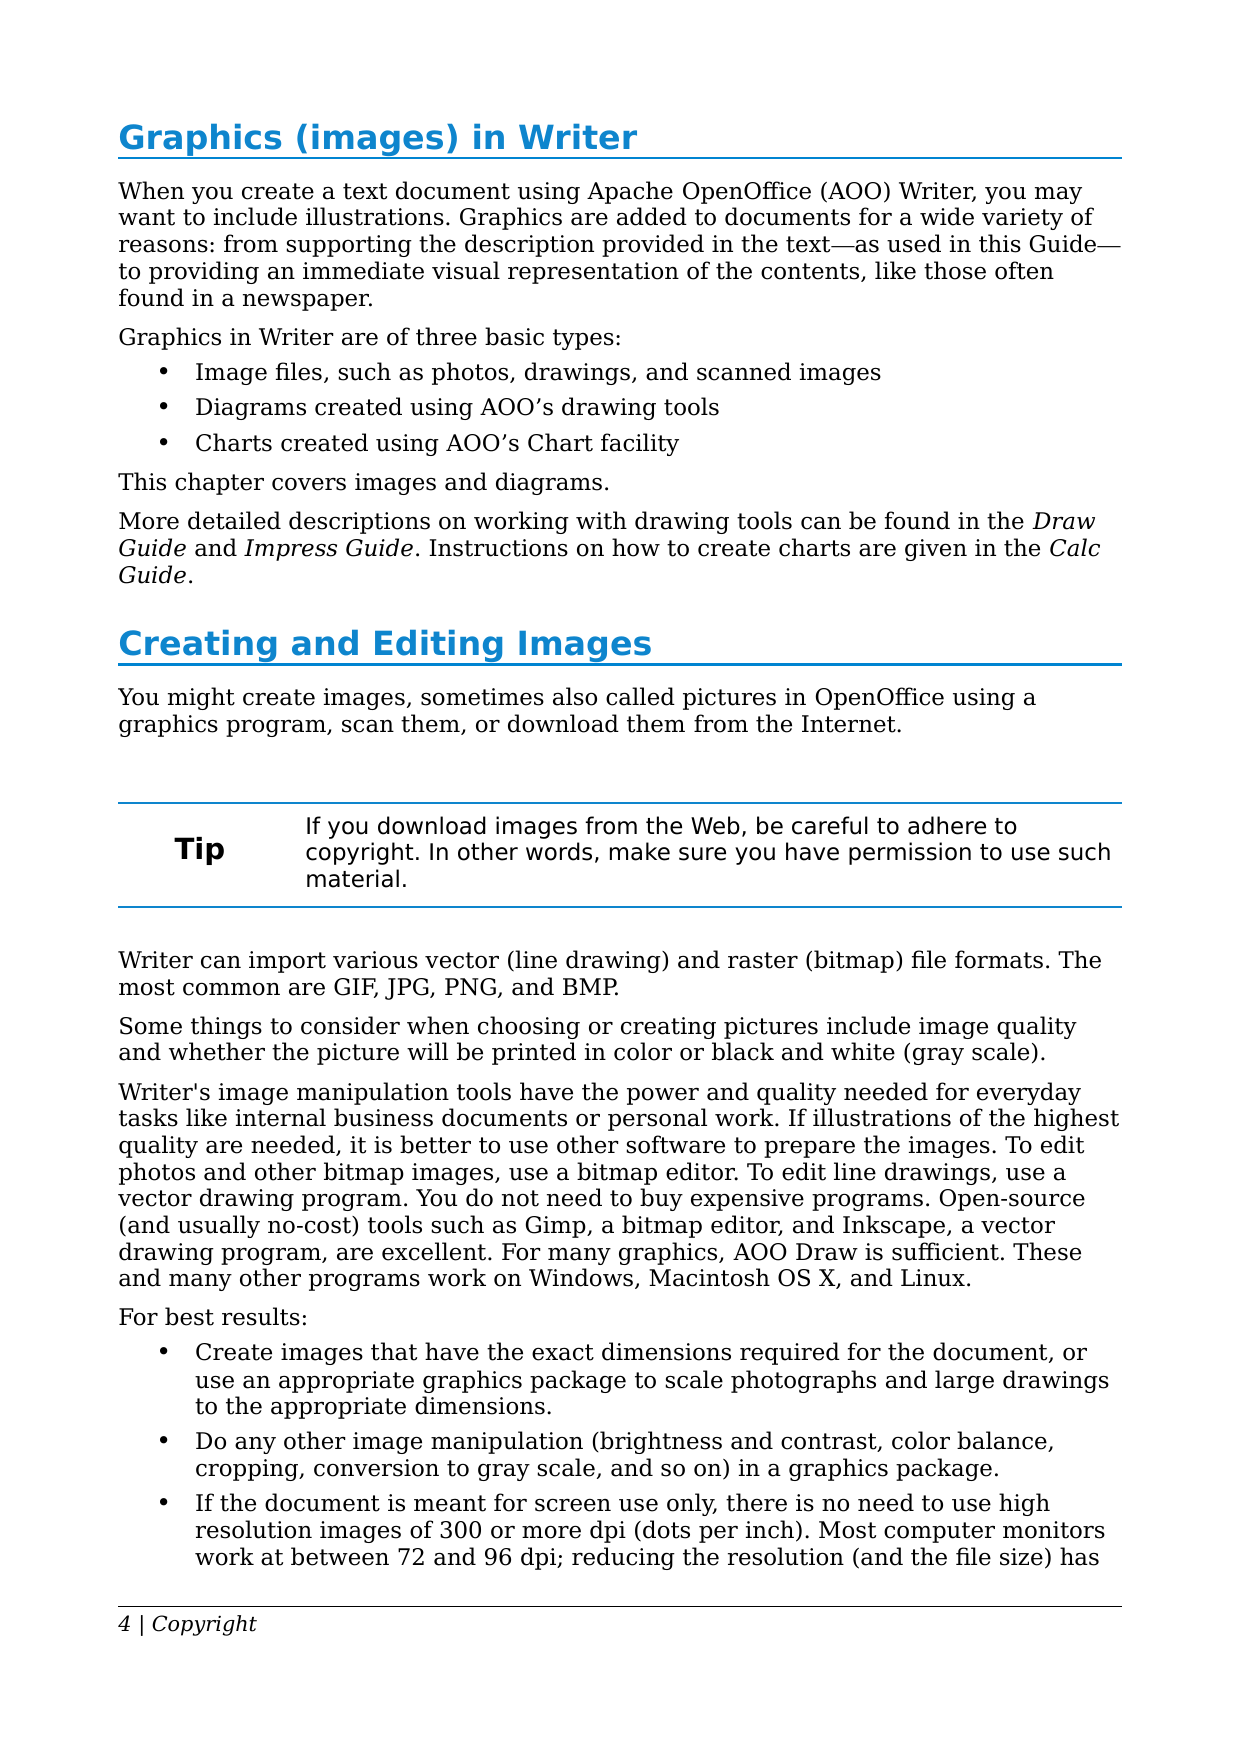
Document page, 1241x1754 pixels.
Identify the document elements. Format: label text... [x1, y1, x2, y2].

list Diagrams created using AOO’s drawing tools [156, 392, 1122, 422]
list For best results: [118, 1304, 1122, 1331]
list Create images that have the exact dimensions required for the document, or use an appropriate graphics package to scale photographs and large drawings to the appropriate dimensions. [156, 1338, 1122, 1420]
table_header Tip [118, 804, 281, 906]
text This chapter covers images and diagrams. [118, 469, 1122, 496]
text You might create images, sometimes also called pictures in OpenOffice using a graphics program, scan them, or download them from the Internet. [118, 684, 1122, 738]
list Graphics in Writer are of three basic types: [118, 324, 1122, 351]
text Writer can import various vector (line drawing) and raster (bitmap) file formats. The most common are GIF, JPG, PNG, and BMP. [118, 947, 1122, 1000]
list Charts created using AOO’s Chart facility [156, 428, 1122, 457]
subtitle Creating and Editing Images [118, 625, 1122, 663]
list Image files, such as photos, drawings, and scanned images [156, 357, 1122, 386]
list Do any other image manipulation (brightness and contrast, color balance, cropping, conversion to gray scale, and so on) in a graphics package. [156, 1426, 1122, 1482]
subtitle Graphics (images) in Writer [118, 118, 1122, 157]
list If the document is meant for screen use only, there is no need to use high resolution images of 300 or more dpi (dots per inch). Most computer monitors work at between 72 and 96 dpi; reducing the resolution (and the file size) has [156, 1488, 1122, 1571]
table_header If you download images from the Web, be careful to adhere to copyright. In other words, make sure you have permission to use such material. [281, 804, 1122, 906]
text Some things to consider when choosing or creating pictures include image quality and whether the picture will be printed in color or black and white (gray scale). [118, 1013, 1122, 1066]
text Writer's image manipulation tools have the power and quality needed for everyday tasks like internal business documents or personal work. If illustrations of the highest quality are needed, it is better to use other software to prepare the images. To edit photos and other bitmap images, use a bitmap editor. To edit line drawings, use a vector drawing program. You do not need to buy expensive programs. Open-source (and usually no‑cost) tools such as Gimp, a bitmap editor, and Inkscape, a vector drawing program, are excellent. For many graphics, AOO Draw is sufficient. These and many other programs work on Windows, Macintosh OS X, and Linux. [118, 1079, 1122, 1292]
text When you create a text document using Apache OpenOffice (AOO) Writer, you may want to include illustrations. Graphics are added to documents for a wide variety of reasons: from supporting the description provided in the text—as used in this Guide—to providing an immediate visual representation of the contents, like those often found in a newspaper. [118, 178, 1122, 311]
text More detailed descriptions on working with drawing tools can be found in the Draw Guide and Impress Guide. Instructions on how to create charts are given in the Calc Guide. [118, 508, 1122, 588]
